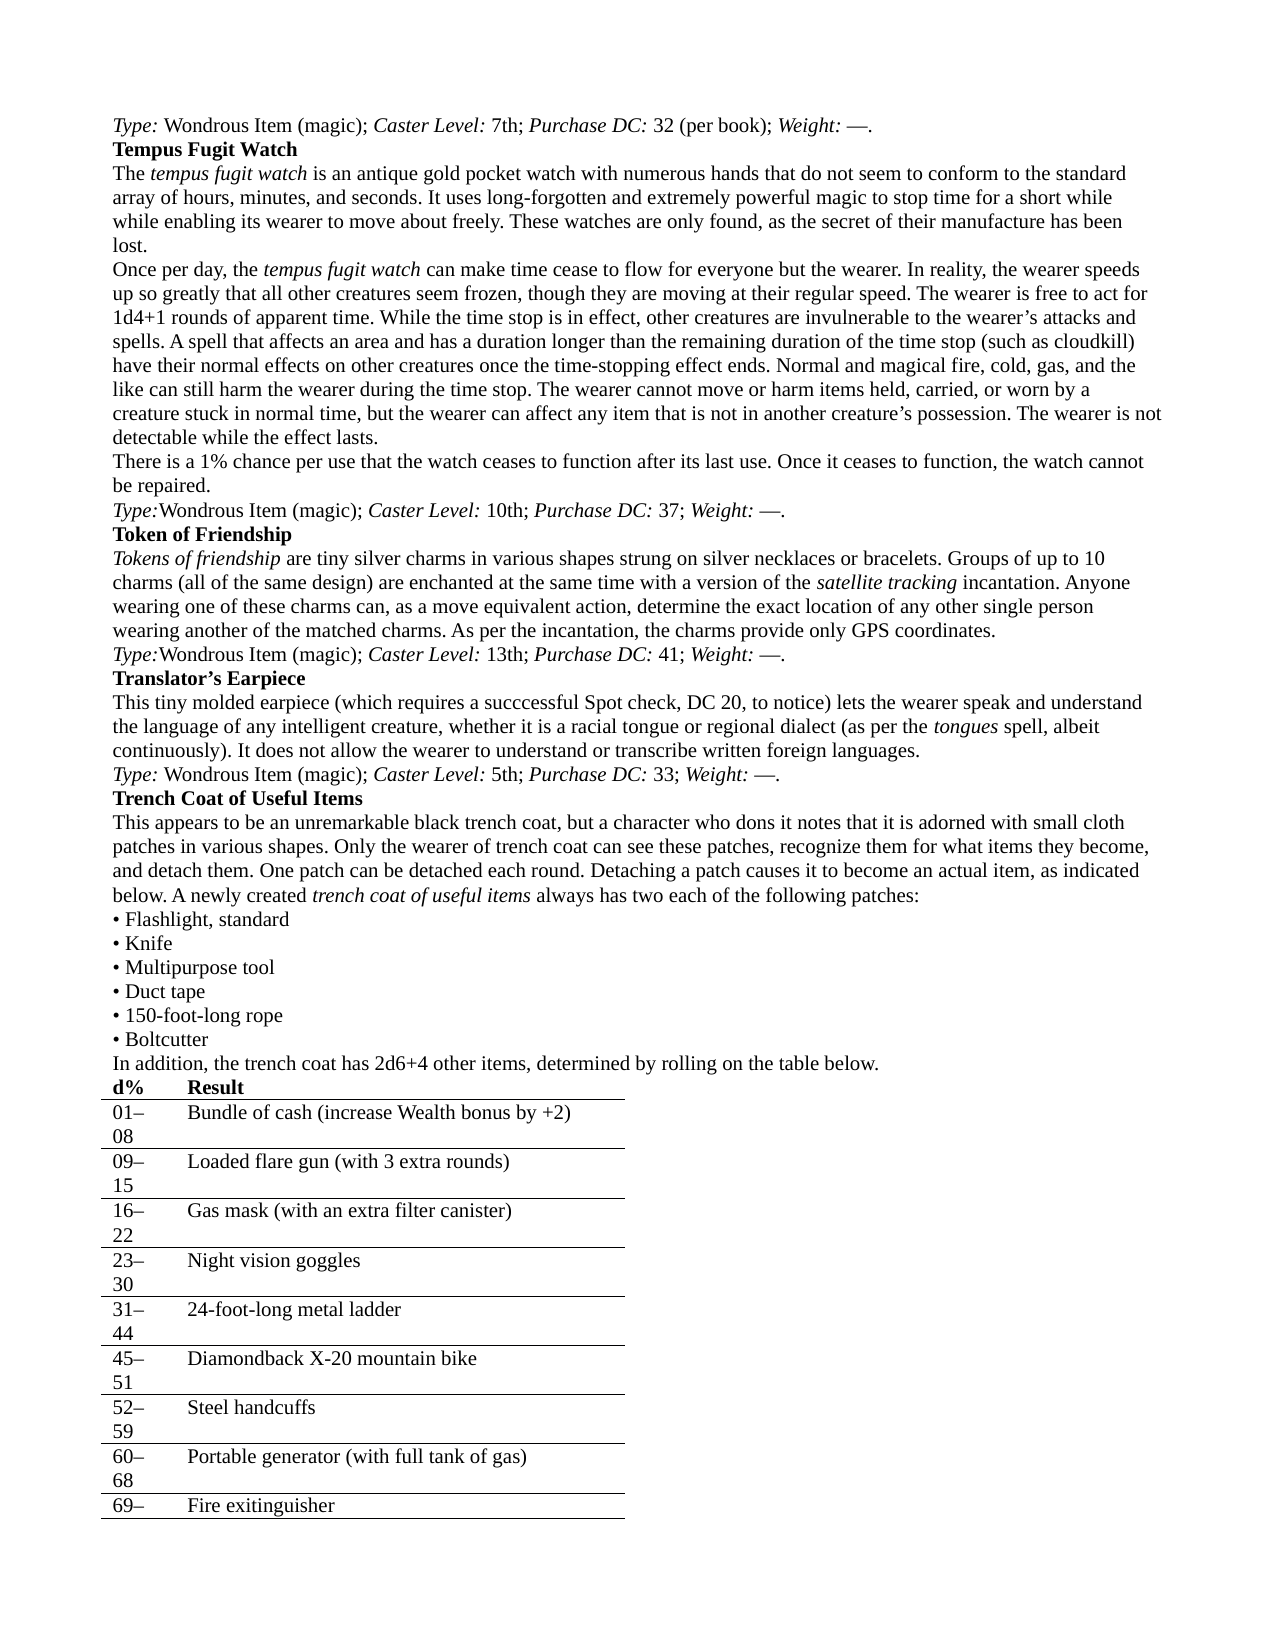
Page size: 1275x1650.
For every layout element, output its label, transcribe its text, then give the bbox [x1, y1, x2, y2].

text Tokens of friendship are tiny silver charms in various shapes strung on silver necklaces or bracelets. Groups of up to 10 charms (all of the same design) are enchanted at the same time with a version of the satellite tracking incantation. Anyone wearing one of these charms can, as a move equivalent action, determine the exact location of any other single person wearing another of the matched charms. As per the incantation, the charms provide only GPS coordinates. [112, 546, 1162, 642]
text Type:Wondrous Item (magic); Caster Level: 10th; Purchase DC: 37; Weight: —. [112, 497, 1162, 522]
text • Duct tape [112, 979, 1162, 1003]
table_cell 60–68 [101, 1444, 176, 1492]
text This tiny molded earpiece (which requires a succcessful Spot check, DC 20, to notice) lets the wearer speak and understand the language of any intelligent creature, whether it is a racial tongue or regional dialect (as per the tongues spell, albeit continuously). It does not allow the wearer to understand or transcribe written foreign languages. [112, 690, 1162, 762]
table_cell Loaded flare gun (with 3 extra rounds) [176, 1149, 625, 1197]
text Tempus Fugit Watch [112, 137, 1162, 161]
table_cell 01–08 [101, 1100, 176, 1148]
text Once per day, the tempus fugit watch can make time cease to flow for everyone but the wearer. In reality, the wearer speeds up so greatly that all other creatures seem frozen, though they are moving at their regular speed. The wearer is free to act for 1d4+1 rounds of apparent time. While the time stop is in effect, other creatures are invulnerable to the wearer’s attacks and spells. A spell that affects an area and has a duration longer than the remaining duration of the time stop (such as cloudkill) have their normal effects on other creatures once the time-stopping effect ends. Normal and magical fire, cold, gas, and the like can still harm the wearer during the time stop. The wearer cannot move or harm items held, carried, or worn by a creature stuck in normal time, but the wearer can affect any item that is not in another creature’s possession. The wearer is not detectable while the effect lasts. [112, 257, 1162, 449]
table_cell Fire exitinguisher [176, 1494, 625, 1517]
table_header Result [176, 1075, 625, 1099]
text There is a 1% chance per use that the watch ceases to function after its last use. Once it ceases to function, the watch cannot be repaired. [112, 449, 1162, 497]
text Type:Wondrous Item (magic); Caster Level: 13th; Purchase DC: 41; Weight: —. [112, 642, 1162, 666]
table_cell 23–30 [101, 1248, 176, 1296]
text • Flashlight, standard [112, 907, 1162, 931]
text This appears to be an unremarkable black trench coat, but a character who dons it notes that it is adorned with small cloth patches in various shapes. Only the wearer of trench coat can see these patches, recognize them for what items they become, and detach them. One patch can be detached each round. Detaching a patch causes it to become an actual item, as indicated below. A newly created trench coat of useful items always has two each of the following patches: [112, 810, 1162, 907]
table_cell Diamondback X-20 mountain bike [176, 1346, 625, 1394]
table_header d% [101, 1075, 176, 1099]
text • 150-foot-long rope [112, 1003, 1162, 1027]
text • Multipurpose tool [112, 955, 1162, 979]
text • Boltcutter [112, 1027, 1162, 1051]
text • Knife [112, 931, 1162, 955]
table_cell Bundle of cash (increase Wealth bonus by +2) [176, 1100, 625, 1148]
text Type: Wondrous Item (magic); Caster Level: 7th; Purchase DC: 32 (per book); Weight: —. [112, 112, 1162, 137]
table_cell 09–15 [101, 1149, 176, 1197]
table_cell 31–44 [101, 1297, 176, 1345]
text Type: Wondrous Item (magic); Caster Level: 5th; Purchase DC: 33; Weight: —. [112, 762, 1162, 786]
text Trench Coat of Useful Items [112, 786, 1162, 810]
table_cell Portable generator (with full tank of gas) [176, 1444, 625, 1492]
table_cell Night vision goggles [176, 1248, 625, 1296]
text Translator’s Earpiece [112, 666, 1162, 690]
table_cell 24-foot-long metal ladder [176, 1297, 625, 1345]
text In addition, the trench coat has 2d6+4 other items, determined by rolling on the table below. [112, 1051, 1162, 1075]
table_cell 69– [101, 1494, 176, 1517]
table_cell 52–59 [101, 1395, 176, 1443]
table_cell Gas mask (with an extra filter canister) [176, 1199, 625, 1247]
text The tempus fugit watch is an antique gold pocket watch with numerous hands that do not seem to conform to the standard array of hours, minutes, and seconds. It uses long-forgotten and extremely powerful magic to stop time for a short while while enabling its wearer to move about freely. These watches are only found, as the secret of their manufacture has been lost. [112, 161, 1162, 257]
table_cell Steel handcuffs [176, 1395, 625, 1443]
table_cell 16–22 [101, 1199, 176, 1247]
text Token of Friendship [112, 522, 1162, 546]
table_cell 45–51 [101, 1346, 176, 1394]
